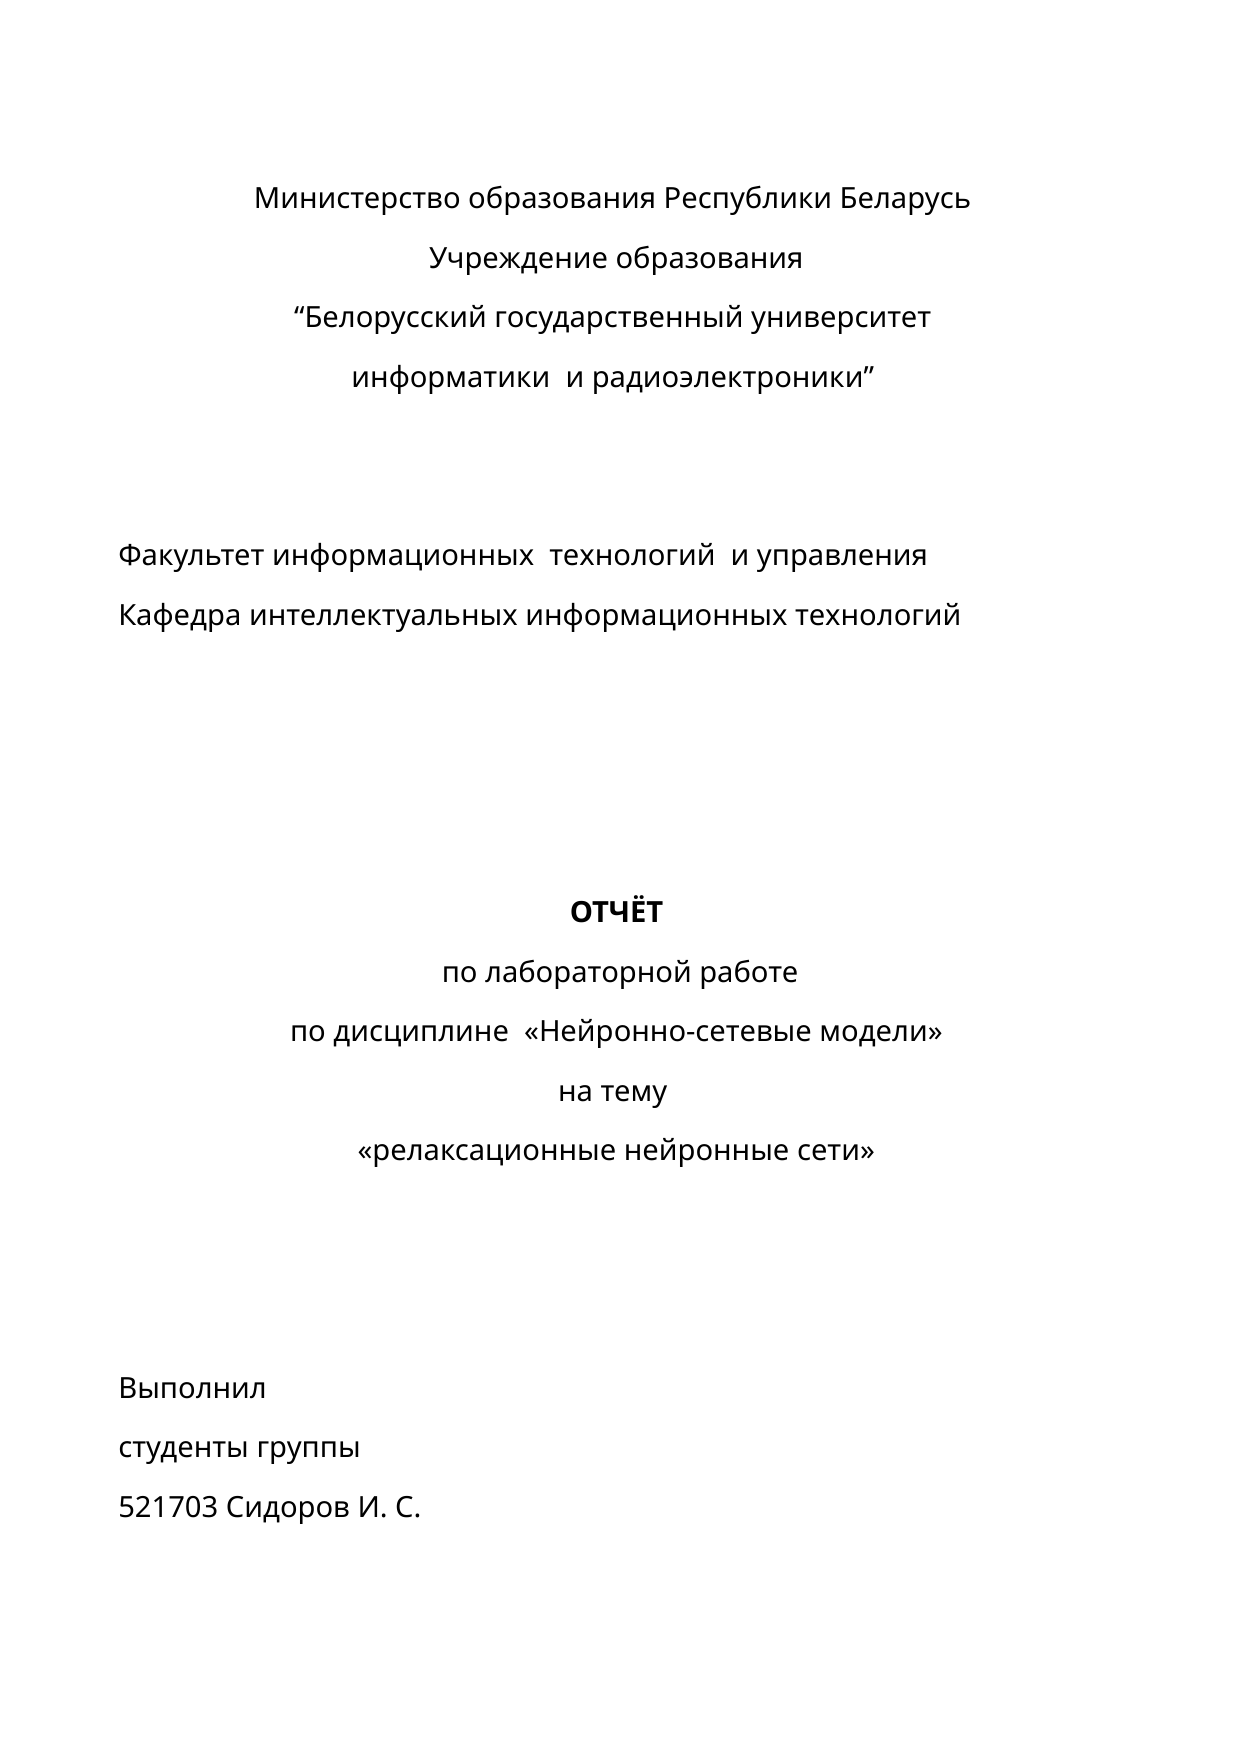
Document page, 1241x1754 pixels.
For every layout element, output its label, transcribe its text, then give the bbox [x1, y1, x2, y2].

text информатики и радиоэлектроники” [118, 356, 1122, 396]
text 521703 Сидоров И. С. [118, 1486, 1122, 1526]
text по дисциплине «Нейронно-сетевые модели» [118, 1010, 1122, 1050]
text ОТЧЁТ [118, 891, 1122, 931]
text студенты группы [118, 1427, 1122, 1466]
text по лабораторной работе [118, 951, 1122, 991]
text Кафедра интеллектуальных информационных технологий [118, 594, 1122, 634]
text Учреждение образования [118, 237, 1122, 277]
text Факультет информационных технологий и управления [118, 534, 1122, 574]
text на тему [118, 1070, 1122, 1109]
text «релаксационные нейронные сети» [118, 1129, 1122, 1169]
text Министерство образования Республики Беларусь [118, 178, 1122, 217]
text “Белорусский государственный университет [118, 297, 1122, 336]
text Выполнил [118, 1367, 1122, 1407]
